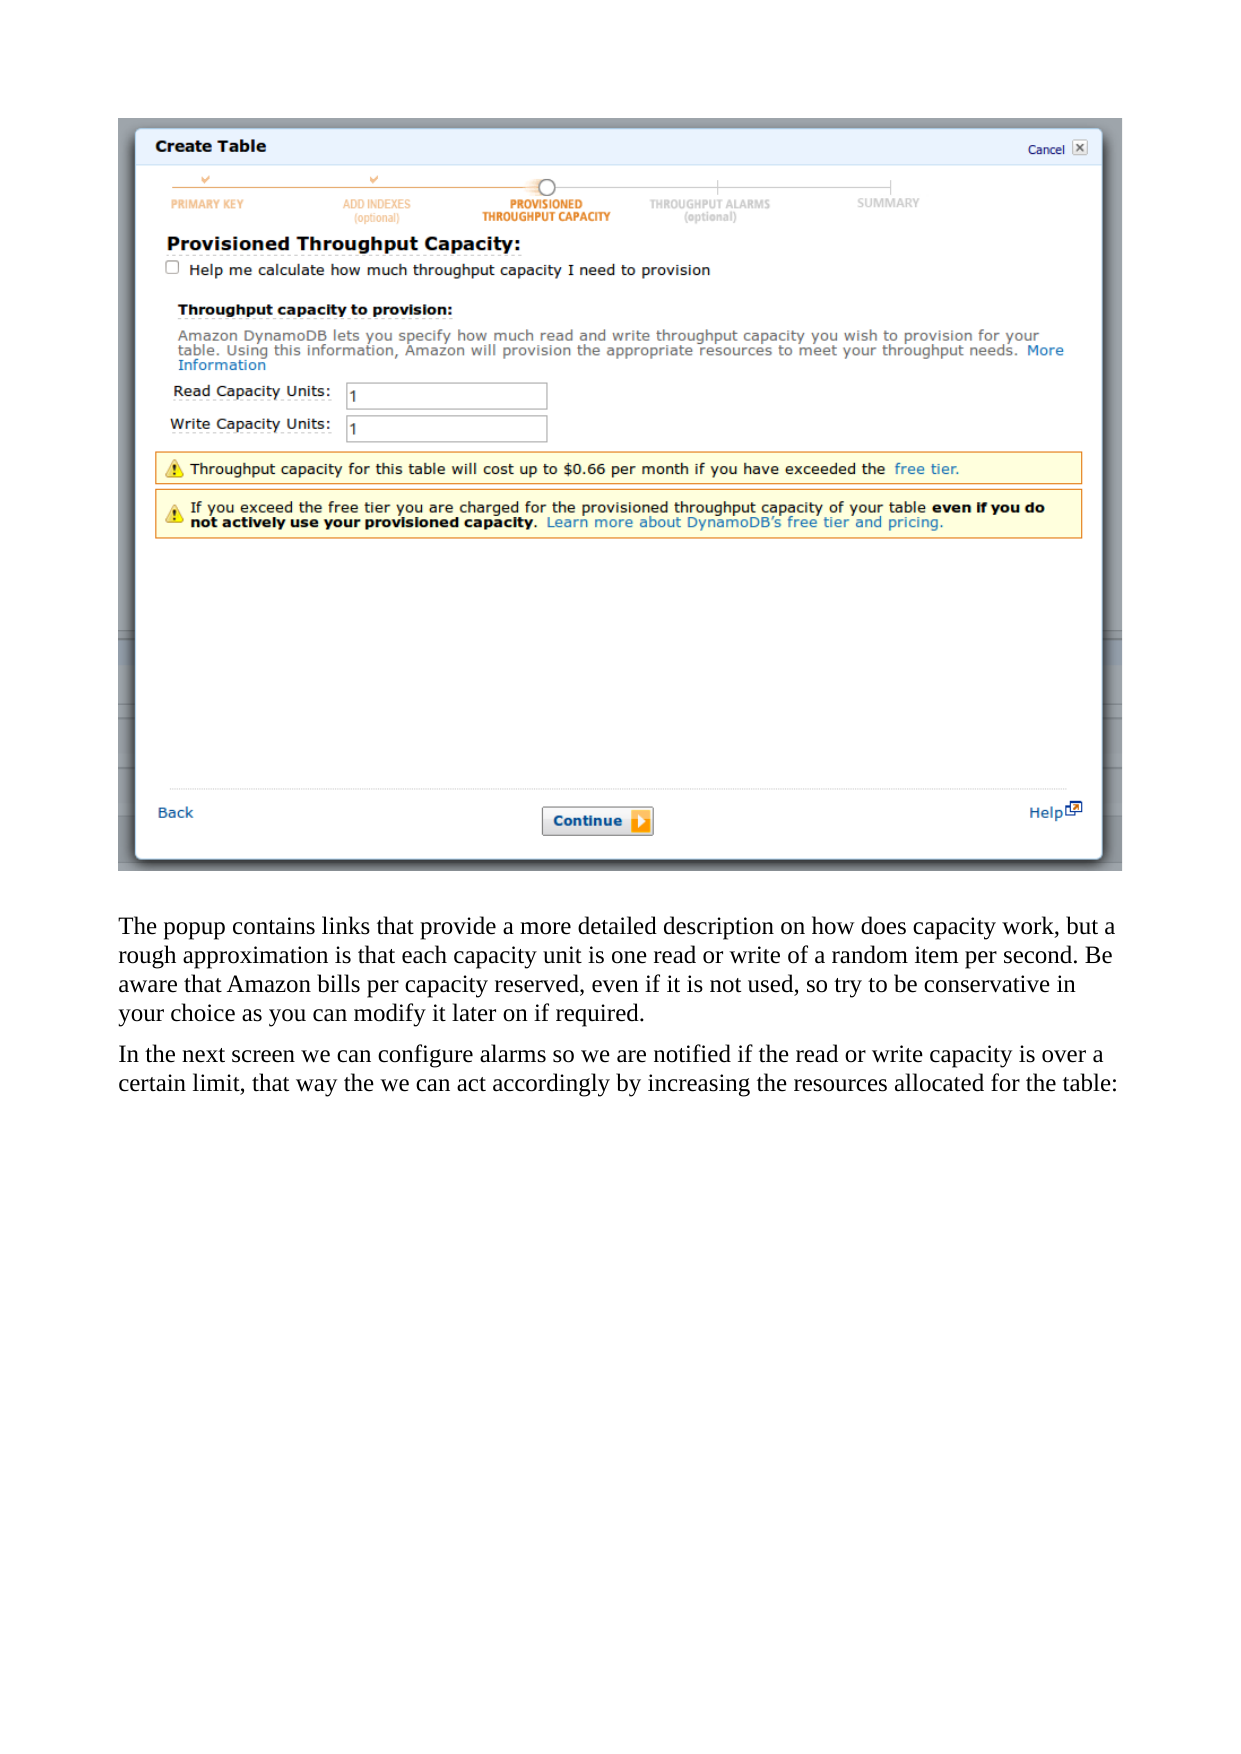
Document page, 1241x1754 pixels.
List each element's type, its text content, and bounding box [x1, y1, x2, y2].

text The popup contains links that provide a more detailed description on how does capacity work, but a rough approximation is that each capacity unit is one read or write of a random item per second. Be aware that Amazon bills per capacity reserved, even if it is not used, so try to be conservative in your choice as you can modify it later on if required. [118, 911, 1122, 1026]
picture [118, 118, 1123, 871]
text In the next screen we can configure alarms so we are notified if the read or write capacity is over a certain limit, that way the we can act accordingly by increasing the resources allocated for the table: [118, 1039, 1122, 1096]
